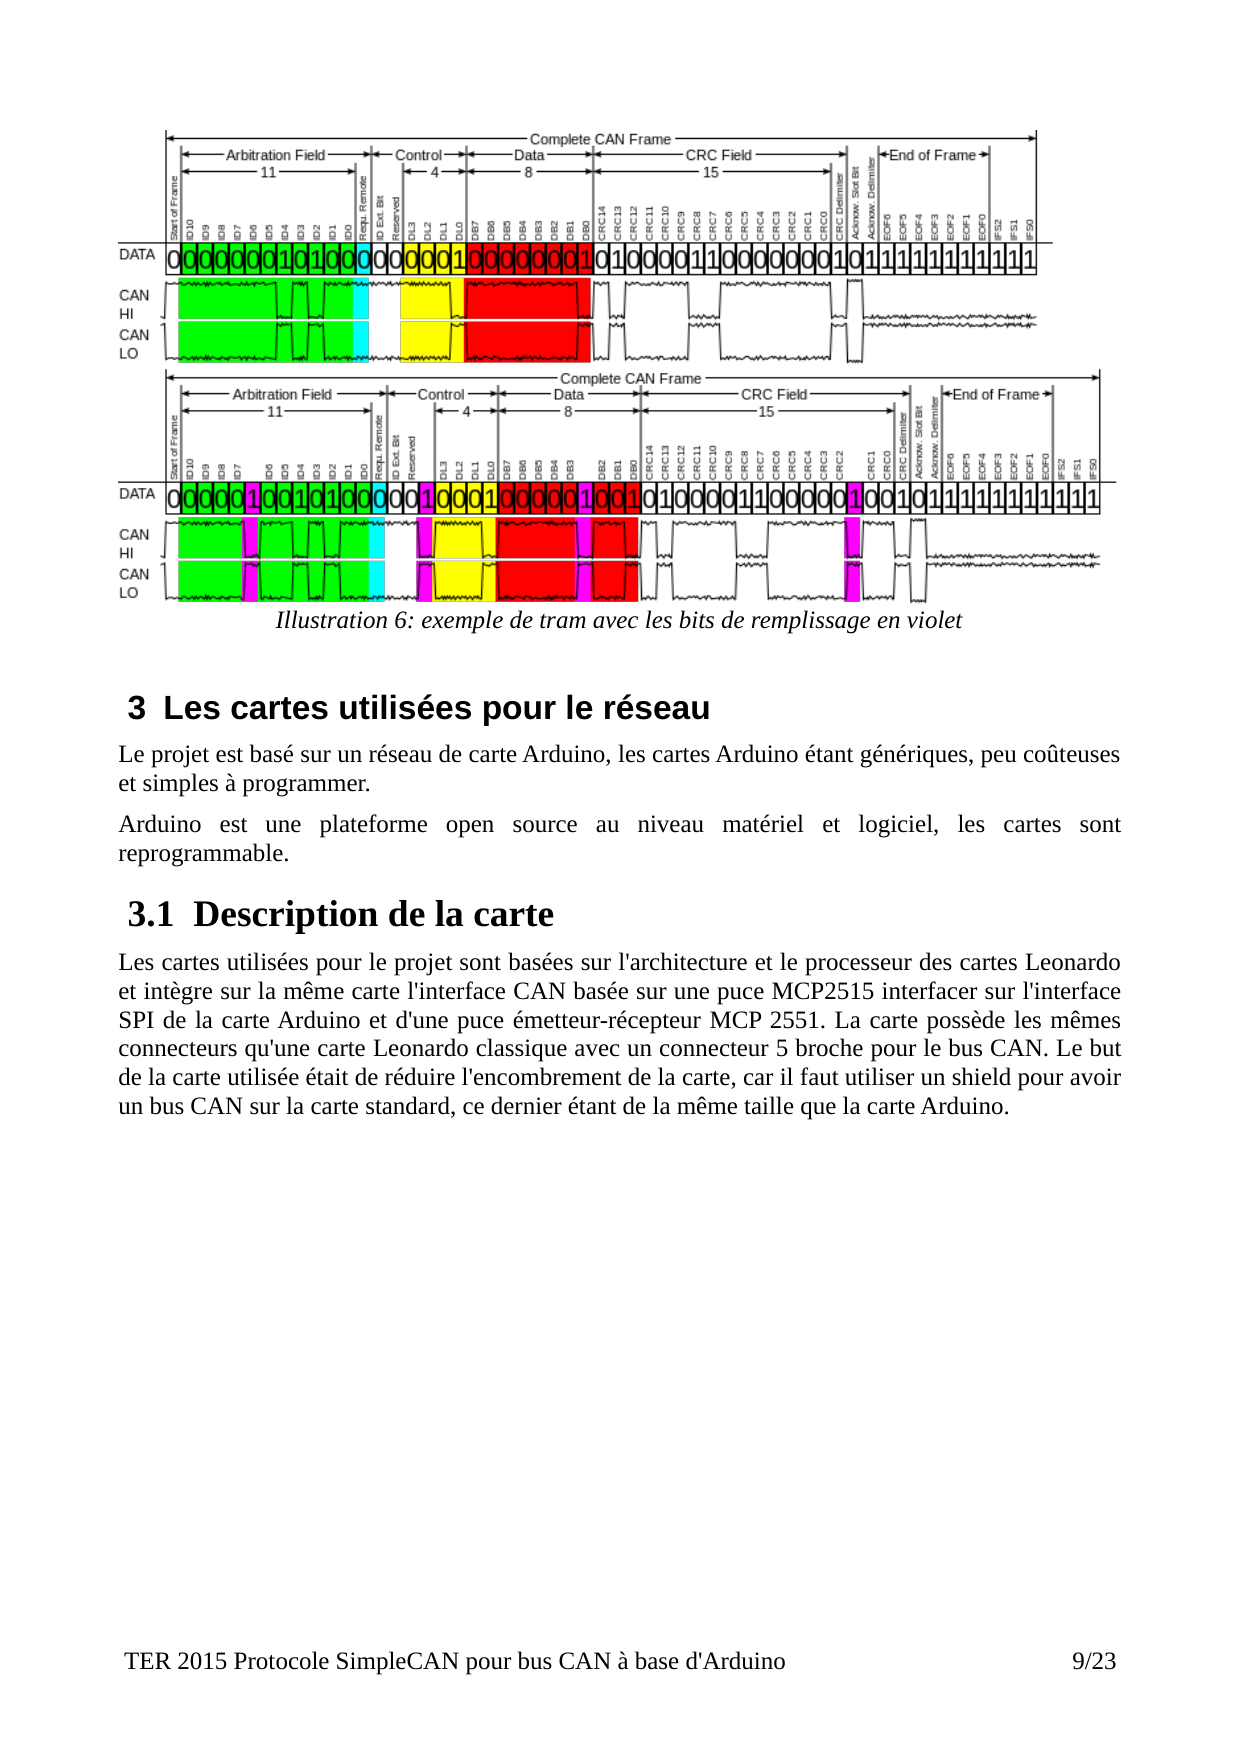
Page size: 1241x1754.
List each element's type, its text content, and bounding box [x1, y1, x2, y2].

text Arduino est une plateforme open source au niveau matériel et logiciel, les cartes sont reprogrammable. [118, 809, 1122, 867]
text Les cartes utilisées pour le projet sont basées sur l'architecture et le processeur des cartes Leonardo et intègre sur la même carte l'interface CAN basée sur une puce MCP2515 interfacer sur l'interface SPI de la carte Arduino et d'une puce émetteur-récepteur MCP 2551. La carte possède les mêmes connecteurs qu'une carte Leonardo classique avec un connecteur 5 broche pour le bus CAN. Le but de la carte utilisée était de réduire l'encombrement de la carte, car il faut utiliser un shield pour avoir un bus CAN sur la carte standard, ce dernier étant de la même taille que la carte Arduino. [118, 947, 1122, 1120]
subtitle Les cartes utilisées pour le réseau [118, 688, 1122, 727]
text Le projet est basé sur un réseau de carte Arduino, les cartes Arduino étant génériques, peu coûteuses et simples à programmer. [118, 739, 1122, 797]
picture [118, 130, 1123, 606]
text Illustration 6: exemple de tram avec les bits de remplissage en violet [118, 606, 1122, 634]
subtitle Description de la carte [118, 892, 1122, 935]
